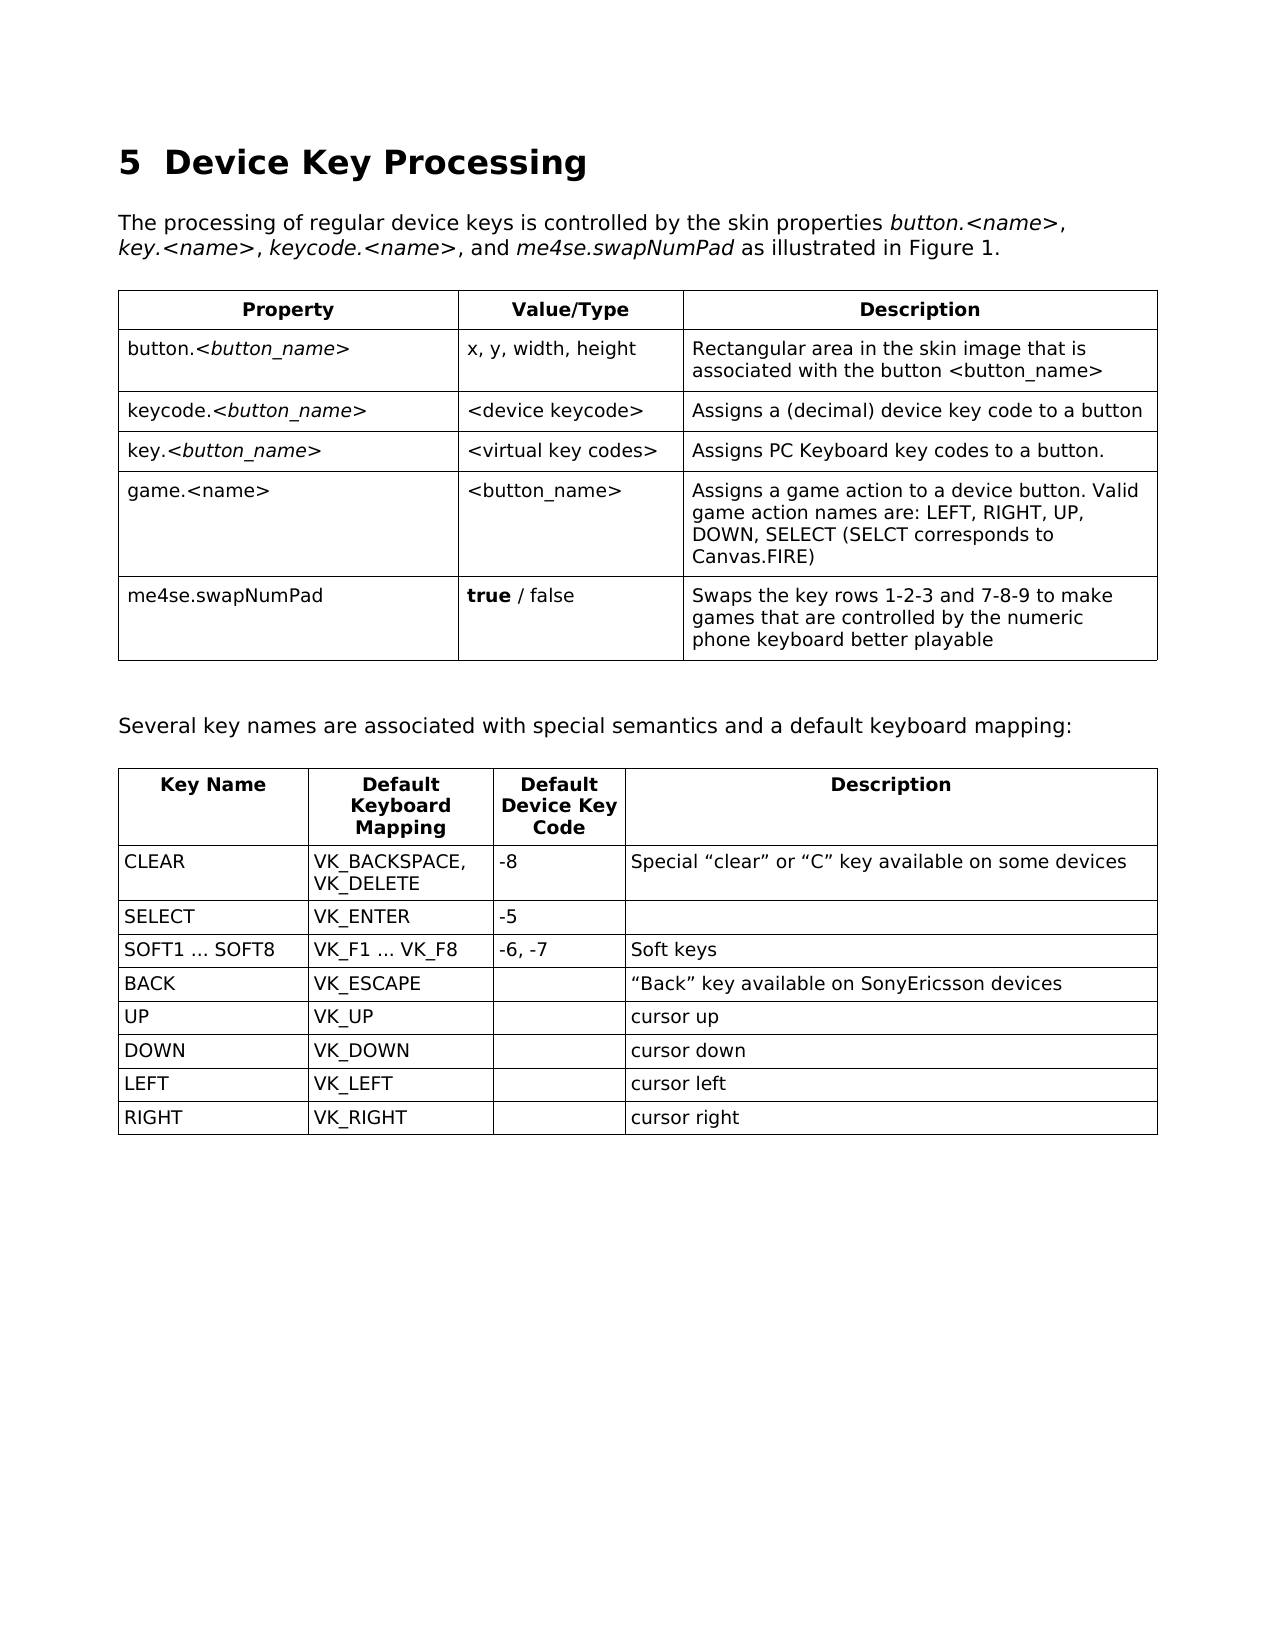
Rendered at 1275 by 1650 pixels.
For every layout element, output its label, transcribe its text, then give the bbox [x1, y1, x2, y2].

table_cell -5 [494, 901, 625, 934]
table_cell VK_BACKSPACE, VK_DELETE [309, 846, 493, 900]
table_cell <virtual key codes> [459, 432, 683, 471]
table_header Default Keyboard Mapping [309, 769, 493, 845]
table_cell true / false [459, 577, 683, 660]
table_cell VK_ESCAPE [309, 968, 493, 1001]
table_cell VK_F1 ... VK_F8 [309, 935, 493, 967]
table_cell Assigns PC Keyboard key codes to a button. [684, 432, 1157, 471]
table_cell game.<name> [119, 472, 458, 576]
table_cell me4se.swapNumPad [119, 577, 458, 660]
table_cell [494, 1102, 625, 1134]
table_cell keycode.<button_name> [119, 392, 458, 431]
table_cell UP [119, 1002, 308, 1034]
table_cell “Back” key available on SonyEricsson devices [626, 968, 1157, 1001]
table_header Value/Type [459, 291, 683, 329]
table_cell Assigns a (decimal) device key code to a button [684, 392, 1157, 431]
table_cell [494, 968, 625, 1001]
table_cell SOFT1 ... SOFT8 [119, 935, 308, 967]
table_cell SELECT [119, 901, 308, 934]
table_header Description [684, 291, 1157, 329]
table_cell [494, 1002, 625, 1034]
table_cell button.<button_name> [119, 330, 458, 391]
table_cell -8 [494, 846, 625, 900]
table_cell cursor left [626, 1069, 1157, 1101]
table_cell -6, -7 [494, 935, 625, 967]
table_cell [494, 1069, 625, 1101]
table_cell VK_ENTER [309, 901, 493, 934]
table_cell Special “clear” or “C” key available on some devices [626, 846, 1157, 900]
table_cell cursor up [626, 1002, 1157, 1034]
table_cell Swaps the key rows 1-2-3 and 7-8-9 to make games that are controlled by the numeric phone keyboard better playable [684, 577, 1157, 660]
table_cell cursor down [626, 1035, 1157, 1067]
table_cell DOWN [119, 1035, 308, 1067]
table_cell cursor right [626, 1102, 1157, 1134]
text Several key names are associated with special semantics and a default keyboard mapping: [118, 714, 1157, 738]
table_cell x, y, width, height [459, 330, 683, 391]
text The processing of regular device keys is controlled by the skin properties button.<name>, key.<name>, keycode.<name>, and me4se.swapNumPad as illustrated in Figure 1. [118, 211, 1157, 260]
subtitle Device Key Processing [118, 143, 1157, 182]
table_cell Rectangular area in the skin image that is associated with the button <button_name> [684, 330, 1157, 391]
table_cell LEFT [119, 1069, 308, 1101]
table_header Default Device Key Code [494, 769, 625, 845]
table_cell Assigns a game action to a device button. Valid game action names are: LEFT, RIGHT, UP, DOWN, SELECT (SELCT corresponds to Canvas.FIRE) [684, 472, 1157, 576]
table_cell key.<button_name> [119, 432, 458, 471]
table_cell VK_UP [309, 1002, 493, 1034]
table_cell <button_name> [459, 472, 683, 576]
table_cell Soft keys [626, 935, 1157, 967]
table_cell <device keycode> [459, 392, 683, 431]
table_cell VK_DOWN [309, 1035, 493, 1067]
table_cell VK_RIGHT [309, 1102, 493, 1134]
table_header Description [626, 769, 1157, 845]
table_header Property [119, 291, 458, 329]
table_cell [494, 1035, 625, 1067]
table_cell [626, 901, 1157, 934]
table_header Key Name [119, 769, 308, 845]
table_cell RIGHT [119, 1102, 308, 1134]
table_cell VK_LEFT [309, 1069, 493, 1101]
table_cell BACK [119, 968, 308, 1001]
table_cell CLEAR [119, 846, 308, 900]
